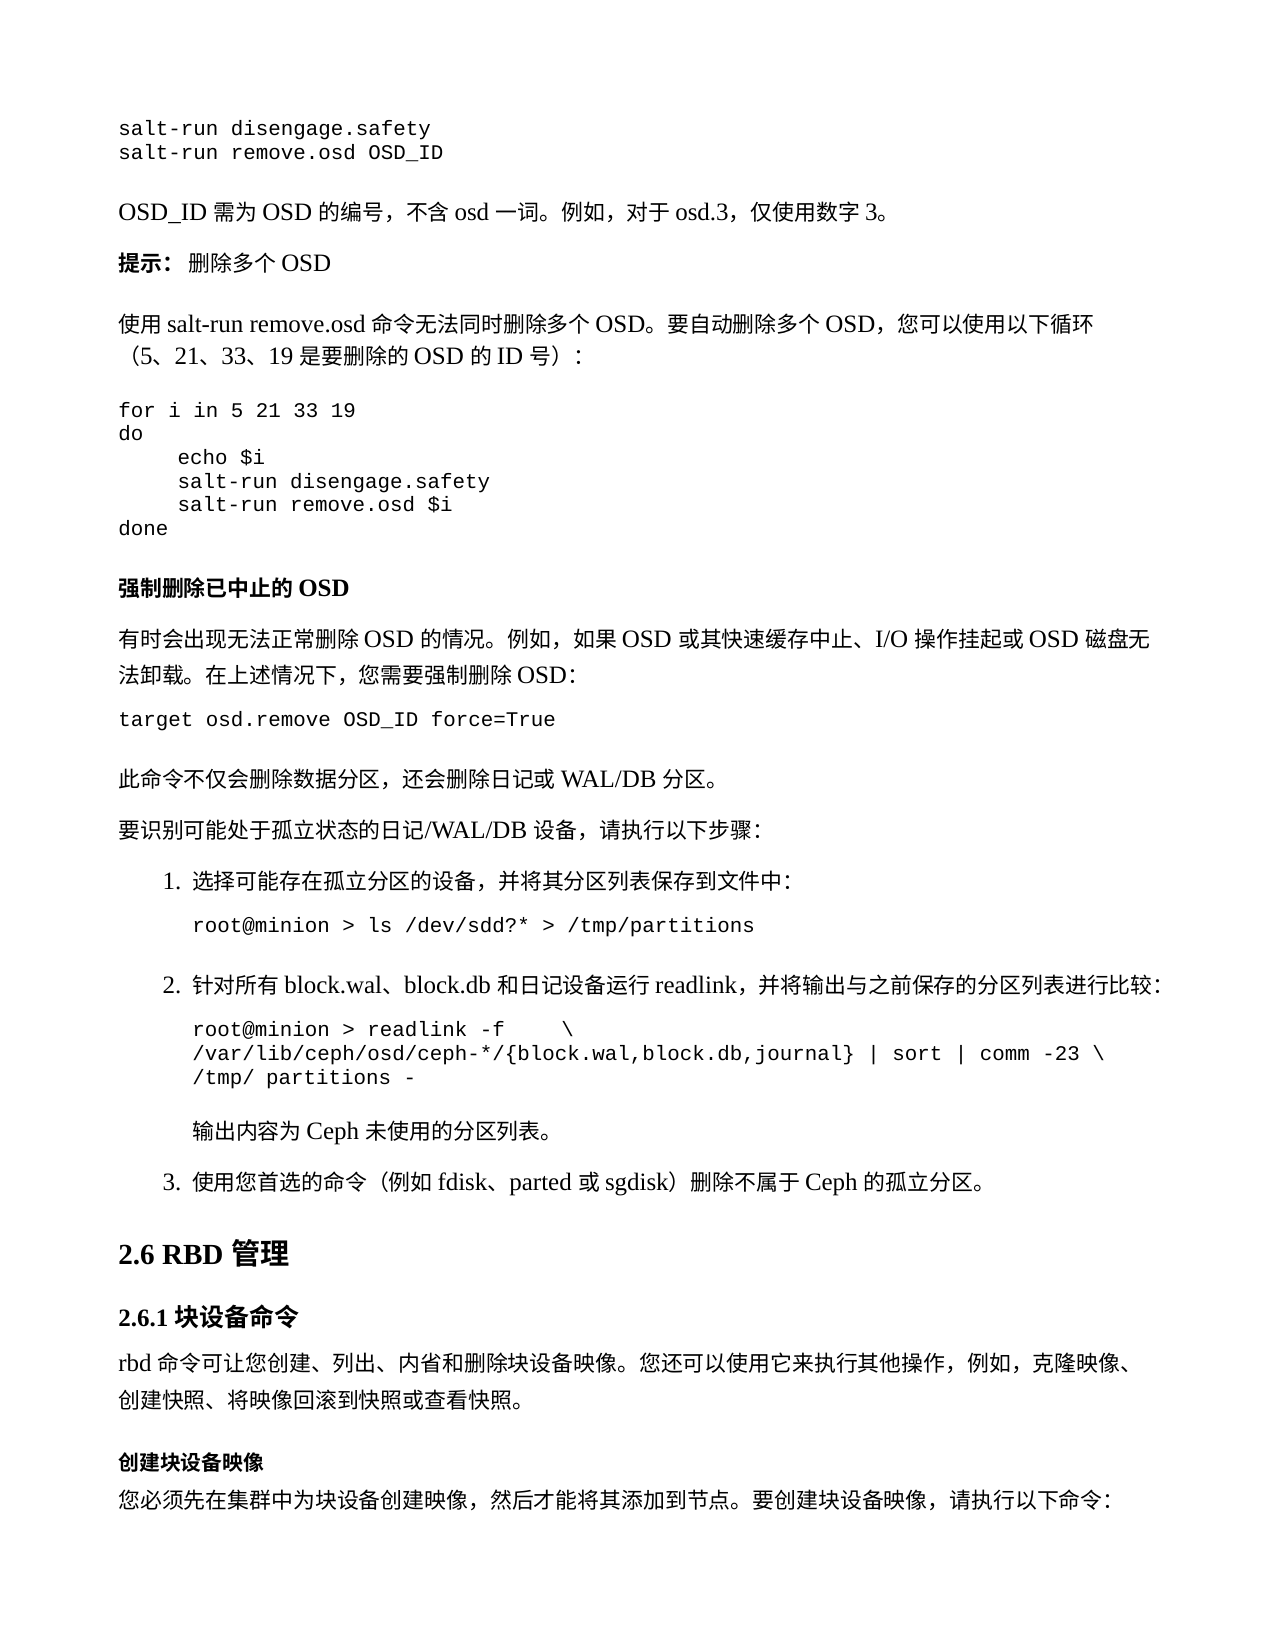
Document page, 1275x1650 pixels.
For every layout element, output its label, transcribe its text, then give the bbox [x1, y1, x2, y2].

subtitle 创建块设备映像 [118, 1446, 1157, 1476]
text 要识别可能处于孤立状态的日记/WAL/DB 设备，请执行以下步骤： [118, 813, 1157, 845]
text 使用 salt-run remove.osd 命令无法同时删除多个 OSD。要自动删除多个 OSD，您可以使用以下循环（5、21、33、19 是要删除的 OSD 的 ID 号）： [118, 307, 1098, 370]
text salt-run disengage.safety [118, 118, 1157, 142]
text 输出内容为 Ceph 未使用的分区列表。 [118, 1114, 1157, 1146]
subtitle 2.6.1 块设备命令 [118, 1298, 1157, 1334]
text salt-run remove.osd OSD_ID [118, 142, 1157, 165]
text 此命令不仅会删除数据分区，还会删除日记或 WAL/DB 分区。 [118, 762, 1157, 794]
text 提示： 删除多个 OSD [118, 246, 1098, 277]
text 您必须先在集群中为块设备创建映像，然后才能将其添加到节点。要创建块设备映像，请执行以下命令： [118, 1483, 1157, 1514]
text target osd.remove OSD_ID force=True [118, 709, 1157, 733]
text done [118, 518, 1098, 542]
list 针对所有 block.wal、block.db 和日记设备运行 readlink，并将输出与之前保存的分区列表进行比较： [162, 968, 1157, 1000]
text root@minion > ls /dev/sdd?* > /tmp/partitions [118, 915, 1157, 939]
text echo $i [177, 447, 1098, 471]
text salt-run disengage.safety [177, 471, 1098, 494]
text rbd 命令可让您创建、列出、内省和删除块设备映像。您还可以使用它来执行其他操作，例如，克隆映像、创建快照、将映像回滚到快照或查看快照。 [118, 1346, 1157, 1414]
text root@minion > readlink -f \ /var/lib/ceph/osd/ceph-*/{block.wal,block.db,journal} | sort | comm -23 \ [118, 1019, 1157, 1067]
subtitle 2.6 RBD 管理 [118, 1230, 1157, 1273]
text OSD_ID 需为 OSD 的编号，不含 osd 一词。例如，对于 osd.3，仅使用数字 3。 [118, 195, 1157, 227]
text /tmp/ partitions - [118, 1067, 1157, 1090]
text salt-run remove.osd $i [177, 494, 1098, 518]
text 强制删除已中止的 OSD [118, 571, 1157, 603]
list 选择可能存在孤立分区的设备，并将其分区列表保存到文件中： [162, 864, 1157, 896]
text do [118, 423, 1098, 447]
text for i in 5 21 33 19 [118, 400, 1098, 423]
list 使用您首选的命令（例如 fdisk、parted 或 sgdisk）删除不属于 Ceph 的孤立分区。 [162, 1165, 1157, 1197]
text 有时会出现无法正常删除 OSD 的情况。例如，如果 OSD 或其快速缓存中止、I/O 操作挂起或 OSD 磁盘无法卸载。在上述情况下，您需要强制删除 OSD： [118, 622, 1157, 690]
